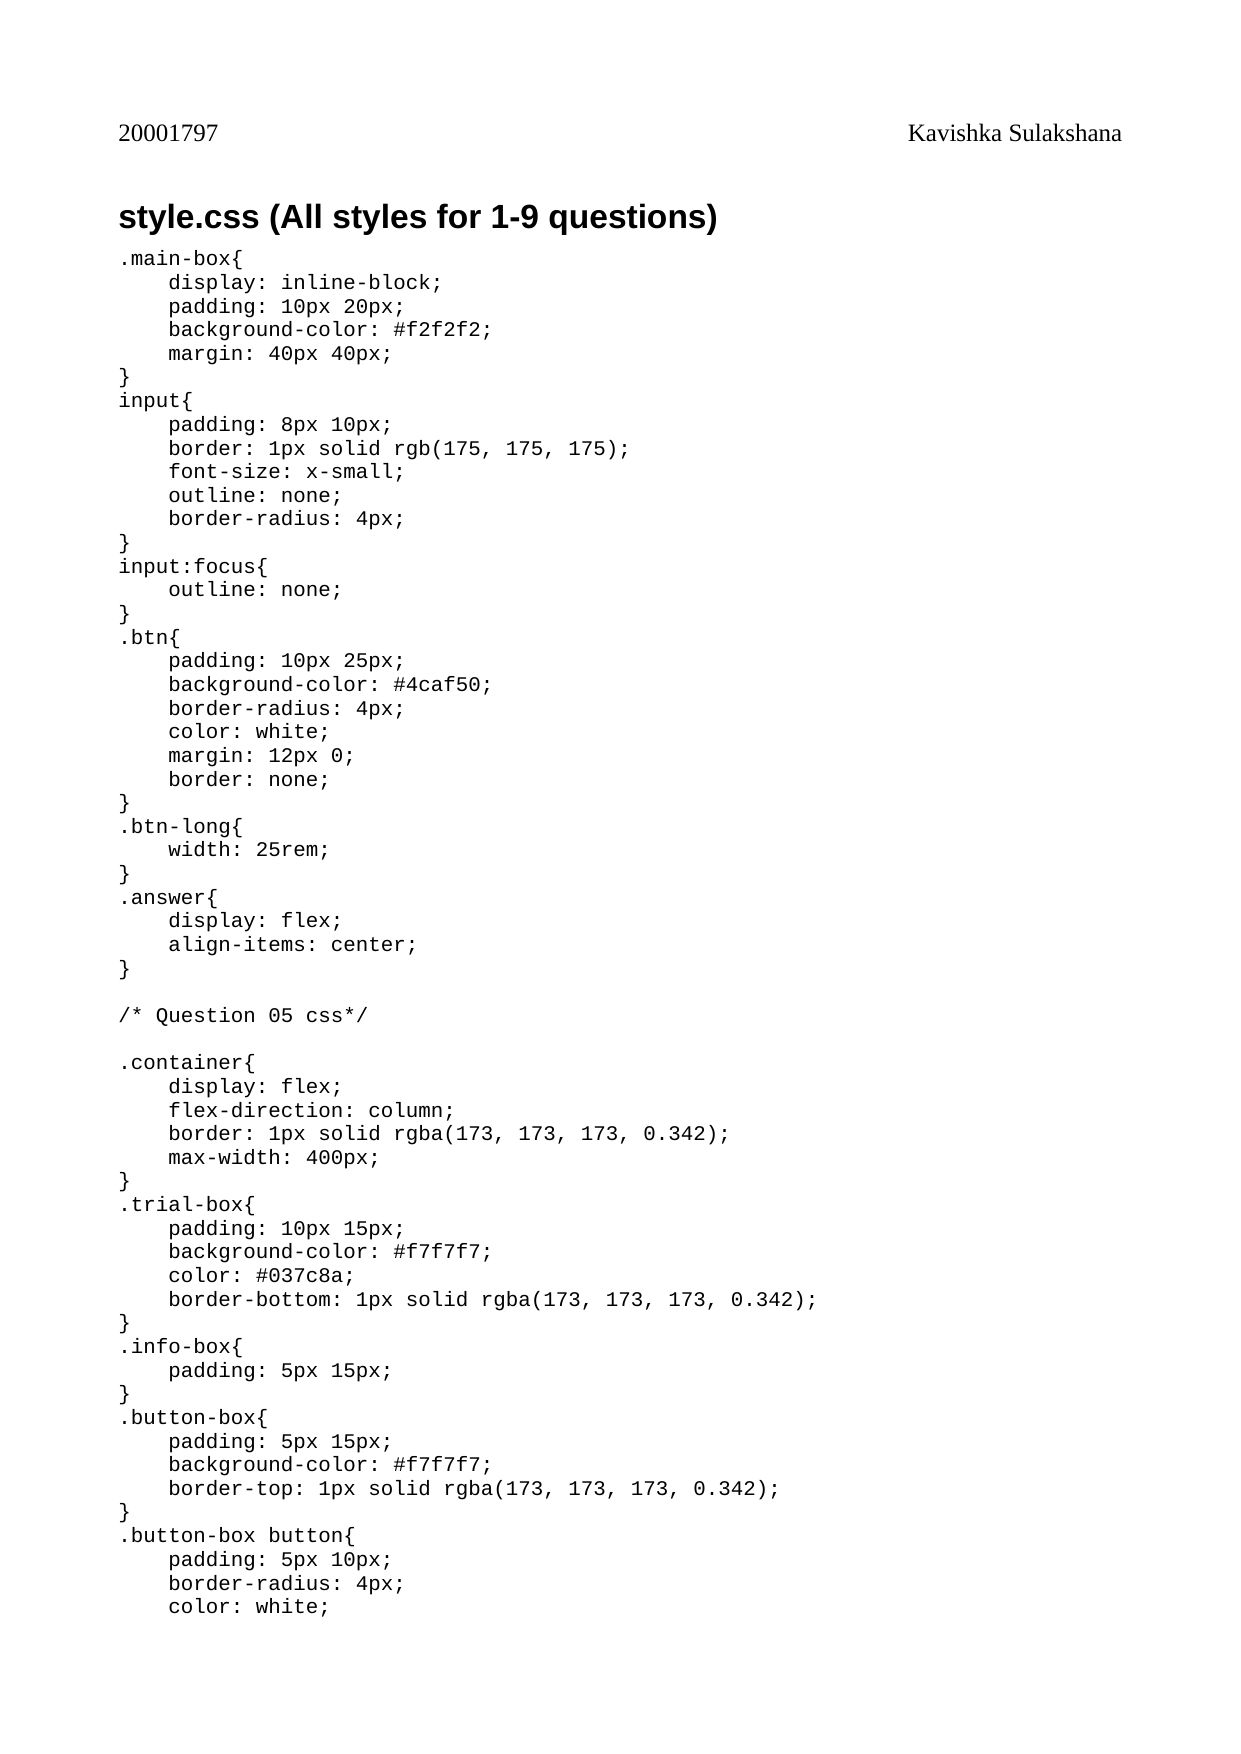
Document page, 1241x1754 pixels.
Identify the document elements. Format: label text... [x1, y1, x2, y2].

text padding: 5px 15px; [118, 1431, 1122, 1454]
text border-top: 1px solid rgba(173, 173, 173, 0.342); [118, 1478, 1122, 1502]
text .info-box{ [118, 1336, 1122, 1360]
text background-color: #f7f7f7; [118, 1454, 1122, 1478]
text padding: 8px 10px; [118, 414, 1122, 437]
subtitle style.css (All styles for 1-9 questions) [118, 197, 1122, 236]
text margin: 40px 40px; [118, 343, 1122, 367]
text border-radius: 4px; [118, 1572, 1122, 1596]
text font-size: x-small; [118, 461, 1122, 485]
text } [118, 1383, 1122, 1407]
text display: flex; [118, 910, 1122, 934]
text } [118, 603, 1122, 627]
text border: 1px solid rgba(173, 173, 173, 0.342); [118, 1123, 1122, 1147]
text flex-direction: column; [118, 1099, 1122, 1123]
text padding: 10px 25px; [118, 650, 1122, 674]
text .button-box{ [118, 1407, 1122, 1431]
text } [118, 958, 1122, 981]
text color: #037c8a; [118, 1265, 1122, 1289]
text border: 1px solid rgb(175, 175, 175); [118, 437, 1122, 461]
text background-color: #f7f7f7; [118, 1241, 1122, 1265]
text max-width: 400px; [118, 1147, 1122, 1171]
text outline: none; [118, 485, 1122, 508]
text } [118, 863, 1122, 887]
text margin: 12px 0; [118, 745, 1122, 768]
text align-items: center; [118, 934, 1122, 958]
text display: inline-block; [118, 272, 1122, 296]
text } [118, 1312, 1122, 1336]
text border: none; [118, 768, 1122, 792]
text input{ [118, 390, 1122, 414]
text .answer{ [118, 887, 1122, 910]
text background-color: #4caf50; [118, 674, 1122, 698]
text input:focus{ [118, 556, 1122, 579]
text border-radius: 4px; [118, 698, 1122, 721]
text .main-box{ [118, 248, 1122, 272]
text background-color: #f2f2f2; [118, 319, 1122, 343]
text width: 25rem; [118, 839, 1122, 863]
text .btn{ [118, 627, 1122, 650]
text display: flex; [118, 1076, 1122, 1099]
text padding: 10px 15px; [118, 1218, 1122, 1241]
text } [118, 367, 1122, 390]
text } [118, 792, 1122, 816]
text } [118, 1502, 1122, 1525]
text border-radius: 4px; [118, 508, 1122, 532]
text } [118, 532, 1122, 556]
text border-bottom: 1px solid rgba(173, 173, 173, 0.342); [118, 1289, 1122, 1312]
text .trial-box{ [118, 1194, 1122, 1218]
text color: white; [118, 1596, 1122, 1620]
text .btn-long{ [118, 816, 1122, 839]
text .container{ [118, 1052, 1122, 1076]
text .button-box button{ [118, 1525, 1122, 1549]
text /* Question 05 css*/ [118, 1005, 1122, 1029]
text color: white; [118, 721, 1122, 745]
text padding: 10px 20px; [118, 296, 1122, 319]
text outline: none; [118, 579, 1122, 603]
text padding: 5px 10px; [118, 1549, 1122, 1572]
text } [118, 1171, 1122, 1194]
text padding: 5px 15px; [118, 1360, 1122, 1383]
